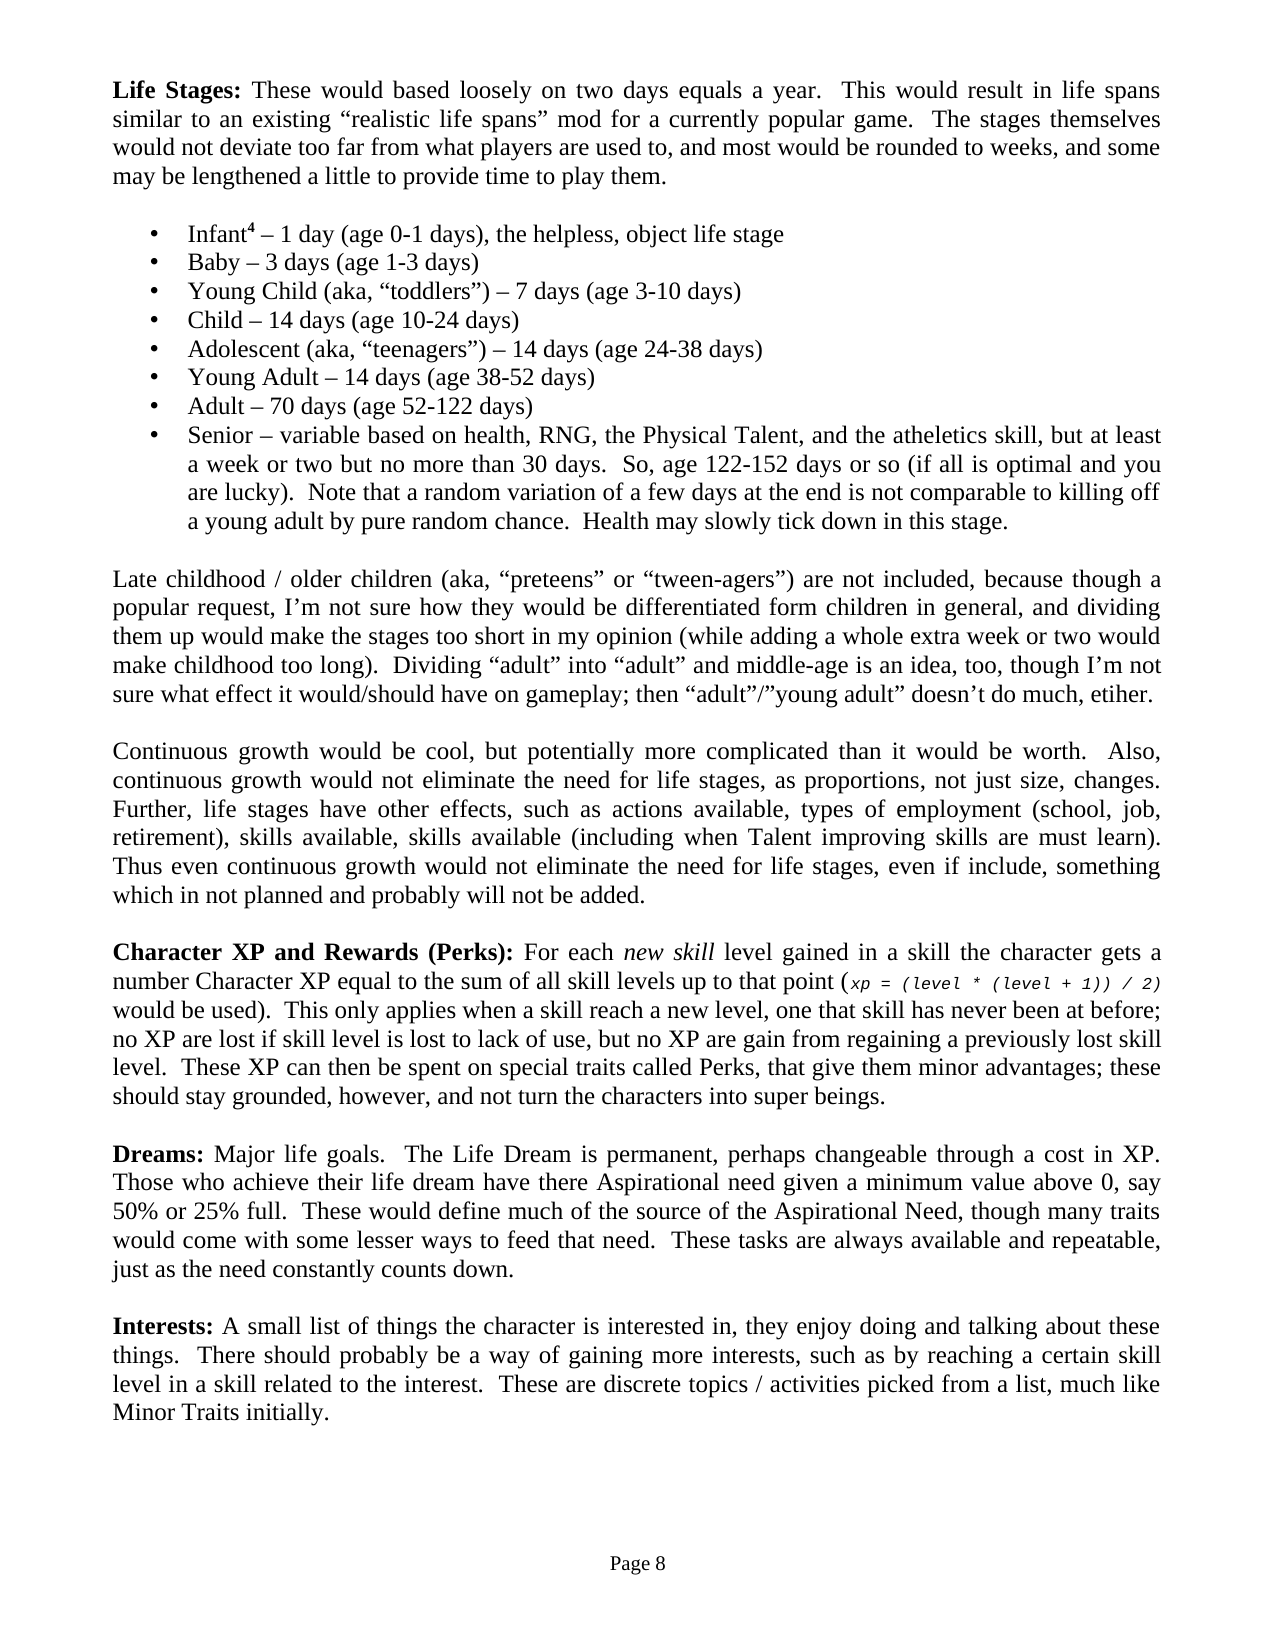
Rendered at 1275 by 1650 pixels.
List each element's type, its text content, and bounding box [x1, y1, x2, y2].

list Young Child (aka, “toddlers”) – 7 days (age 3-10 days) [150, 276, 1162, 305]
list Young Adult – 14 days (age 38-52 days) [150, 362, 1162, 391]
list Baby – 3 days (age 1-3 days) [150, 247, 1162, 276]
list Adult – 70 days (age 52-122 days) [150, 391, 1162, 420]
text Interests: A small list of things the character is interested in, they enjoy doing and talking about these things. There should probably be a way of gaining more interests, such as by reaching a certain skill level in a skill related to the interest. These are discrete topics / activities picked from a list, much like Minor Traits initially. [112, 1311, 1162, 1426]
list Adolescent (aka, “teenagers”) – 14 days (age 24-38 days) [150, 334, 1162, 362]
text Late childhood / older children (aka, “preteens” or “tween-agers”) are not included, because though a popular request, I’m not sure how they would be differentiated form children in general, and dividing them up would make the stages too short in my opinion (while adding a whole extra week or two would make childhood too long). Dividing “adult” into “adult” and middle-age is an idea, too, though I’m not sure what effect it would/should have on gameplay; then “adult”/”young adult” doesn’t do much, etiher. [112, 564, 1162, 707]
list Child – 14 days (age 10-24 days) [150, 305, 1162, 334]
text Character XP and Rewards (Perks): For each new skill level gained in a skill the character gets a number Character XP equal to the sum of all skill levels up to that point (xp = (level * (level + 1)) / 2) would be used). This only applies when a skill reach a new level, one that skill has never been at before; no XP are lost if skill level is lost to lack of use, but no XP are gain from regaining a previously lost skill level. These XP can then be spent on special traits called Perks, that give them minor advantages; these should stay grounded, however, and not turn the characters into super beings. [112, 937, 1162, 1110]
list Senior – variable based on health, RNG, the Physical Talent, and the atheletics skill, but at least a week or two but no more than 30 days. So, age 122-152 days or so (if all is optimal and you are lucky). Note that a random variation of a few days at the end is not comparable to killing off a young adult by pure random chance. Health may slowly tick down in this stage. [150, 420, 1162, 535]
text Continuous growth would be cool, but potentially more complicated than it would be worth. Also, continuous growth would not eliminate the need for life stages, as proportions, not just size, changes. Further, life stages have other effects, such as actions available, types of employment (school, job, retirement), skills available, skills available (including when Talent improving skills are must learn). Thus even continuous growth would not eliminate the need for life stages, even if include, something which in not planned and probably will not be added. [112, 736, 1162, 909]
list Infant4 – 1 day (age 0-1 days), the helpless, object life stage [150, 219, 1162, 247]
text Life Stages: These would based loosely on two days equals a year. This would result in life spans similar to an existing “realistic life spans” mod for a currently popular game. The stages themselves would not deviate too far from what players are used to, and most would be rounded to weeks, and some may be lengthened a little to provide time to play them. [112, 75, 1162, 190]
text Dreams: Major life goals. The Life Dream is permanent, perhaps changeable through a cost in XP. Those who achieve their life dream have there Aspirational need given a minimum value above 0, say 50% or 25% full. These would define much of the source of the Aspirational Need, though many traits would come with some lesser ways to feed that need. These tasks are always available and repeatable, just as the need constantly counts down. [112, 1139, 1162, 1282]
